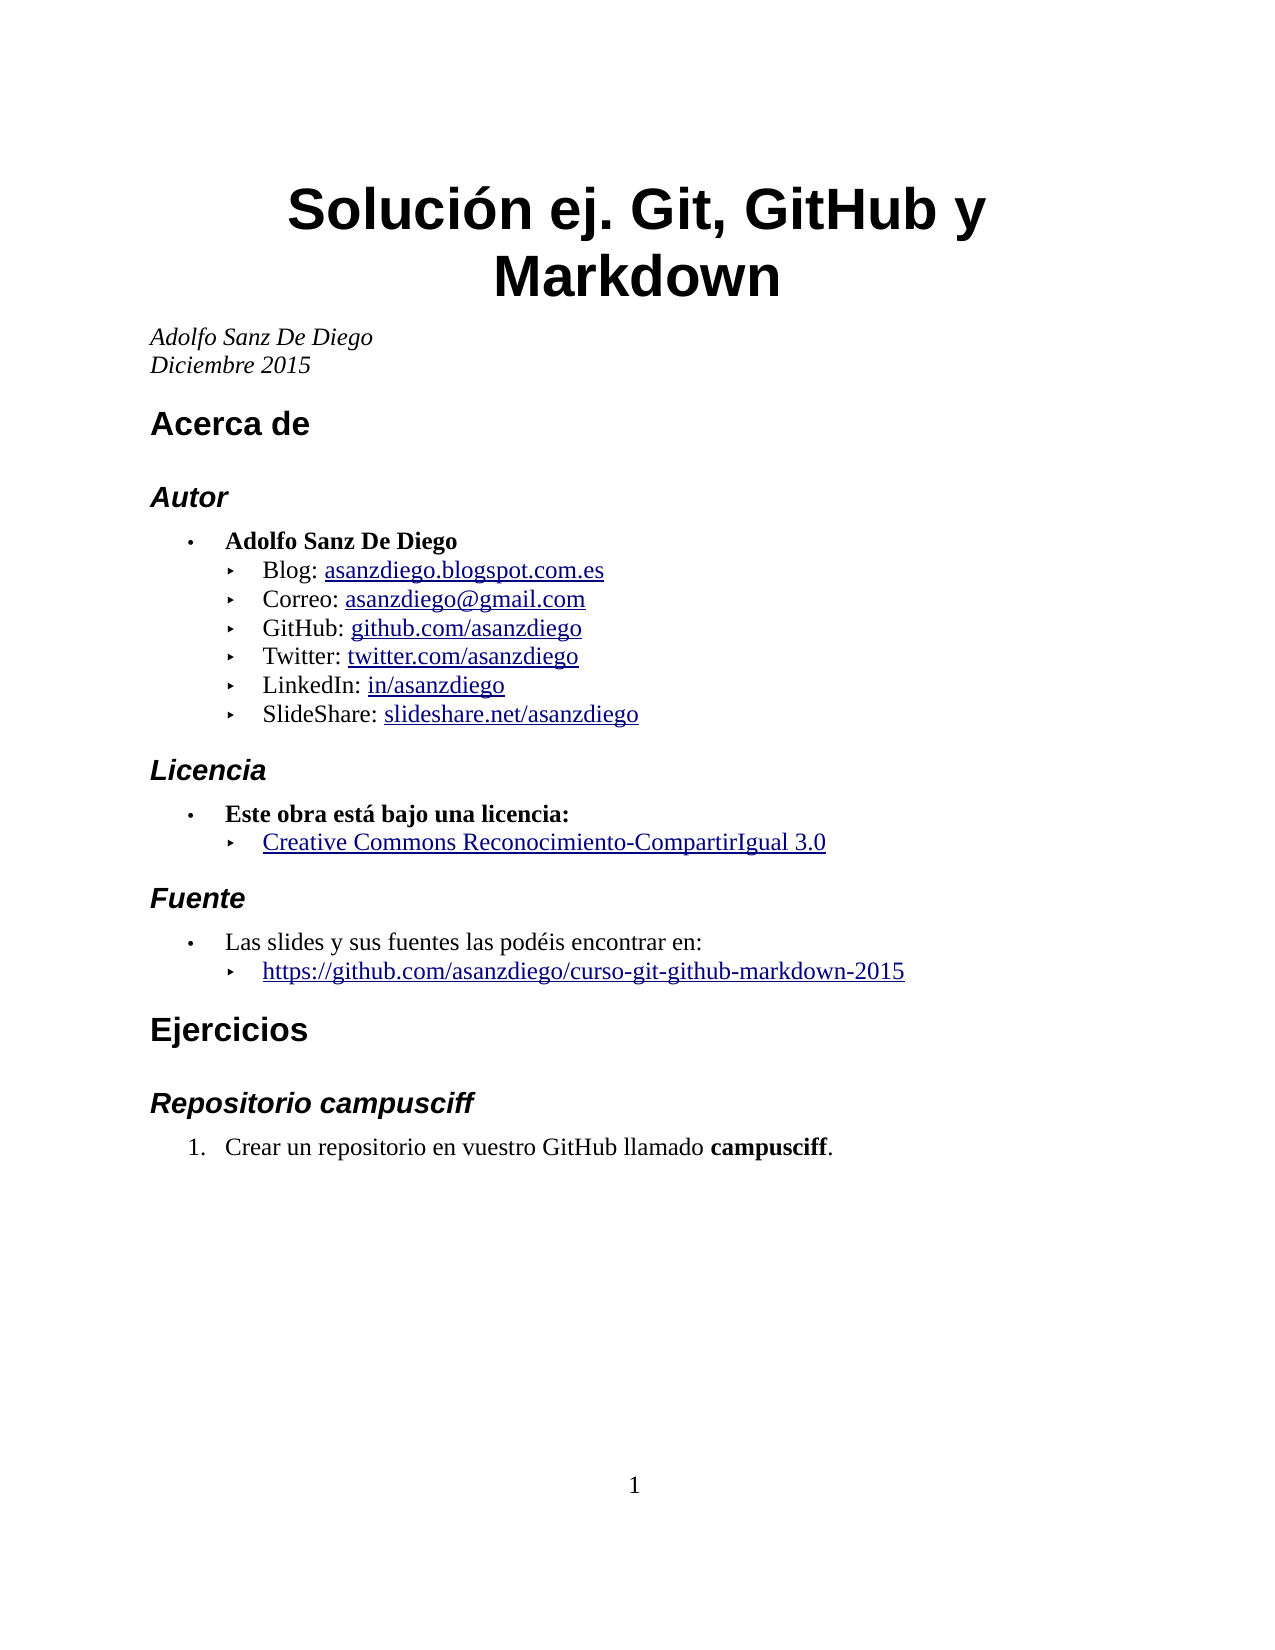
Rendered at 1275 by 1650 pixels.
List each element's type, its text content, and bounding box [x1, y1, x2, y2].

title Solución ej. Git, GitHub y Markdown [150, 175, 1125, 309]
text Diciembre 2015 [150, 350, 1125, 379]
list Este obra está bajo una licencia: [187, 799, 1125, 827]
subtitle Acerca de [150, 404, 1125, 443]
list GitHub: github.com/asanzdiego [225, 613, 1125, 641]
list SlideShare: slideshare.net/asanzdiego [225, 699, 1125, 728]
list Adolfo Sanz De Diego [187, 526, 1125, 555]
text Adolfo Sanz De Diego [150, 322, 1125, 350]
list Creative Commons Reconocimiento-CompartirIgual 3.0 [225, 827, 1125, 856]
subtitle Autor [150, 480, 1125, 514]
subtitle Ejercicios [150, 1010, 1125, 1048]
list Correo: asanzdiego@gmail.com [225, 584, 1125, 613]
subtitle Fuente [150, 881, 1125, 915]
list Crear un repositorio en vuestro GitHub llamado campusciff. [187, 1132, 1125, 1161]
list https://github.com/asanzdiego/curso-git-github-markdown-2015 [225, 956, 1125, 985]
list Blog: asanzdiego.blogspot.com.es [225, 555, 1125, 584]
subtitle Repositorio campusciff [150, 1086, 1125, 1119]
subtitle Licencia [150, 753, 1125, 786]
list LinkedIn: in/asanzdiego [225, 670, 1125, 699]
list Twitter: twitter.com/asanzdiego [225, 641, 1125, 670]
list Las slides y sus fuentes las podéis encontrar en: [187, 927, 1125, 956]
